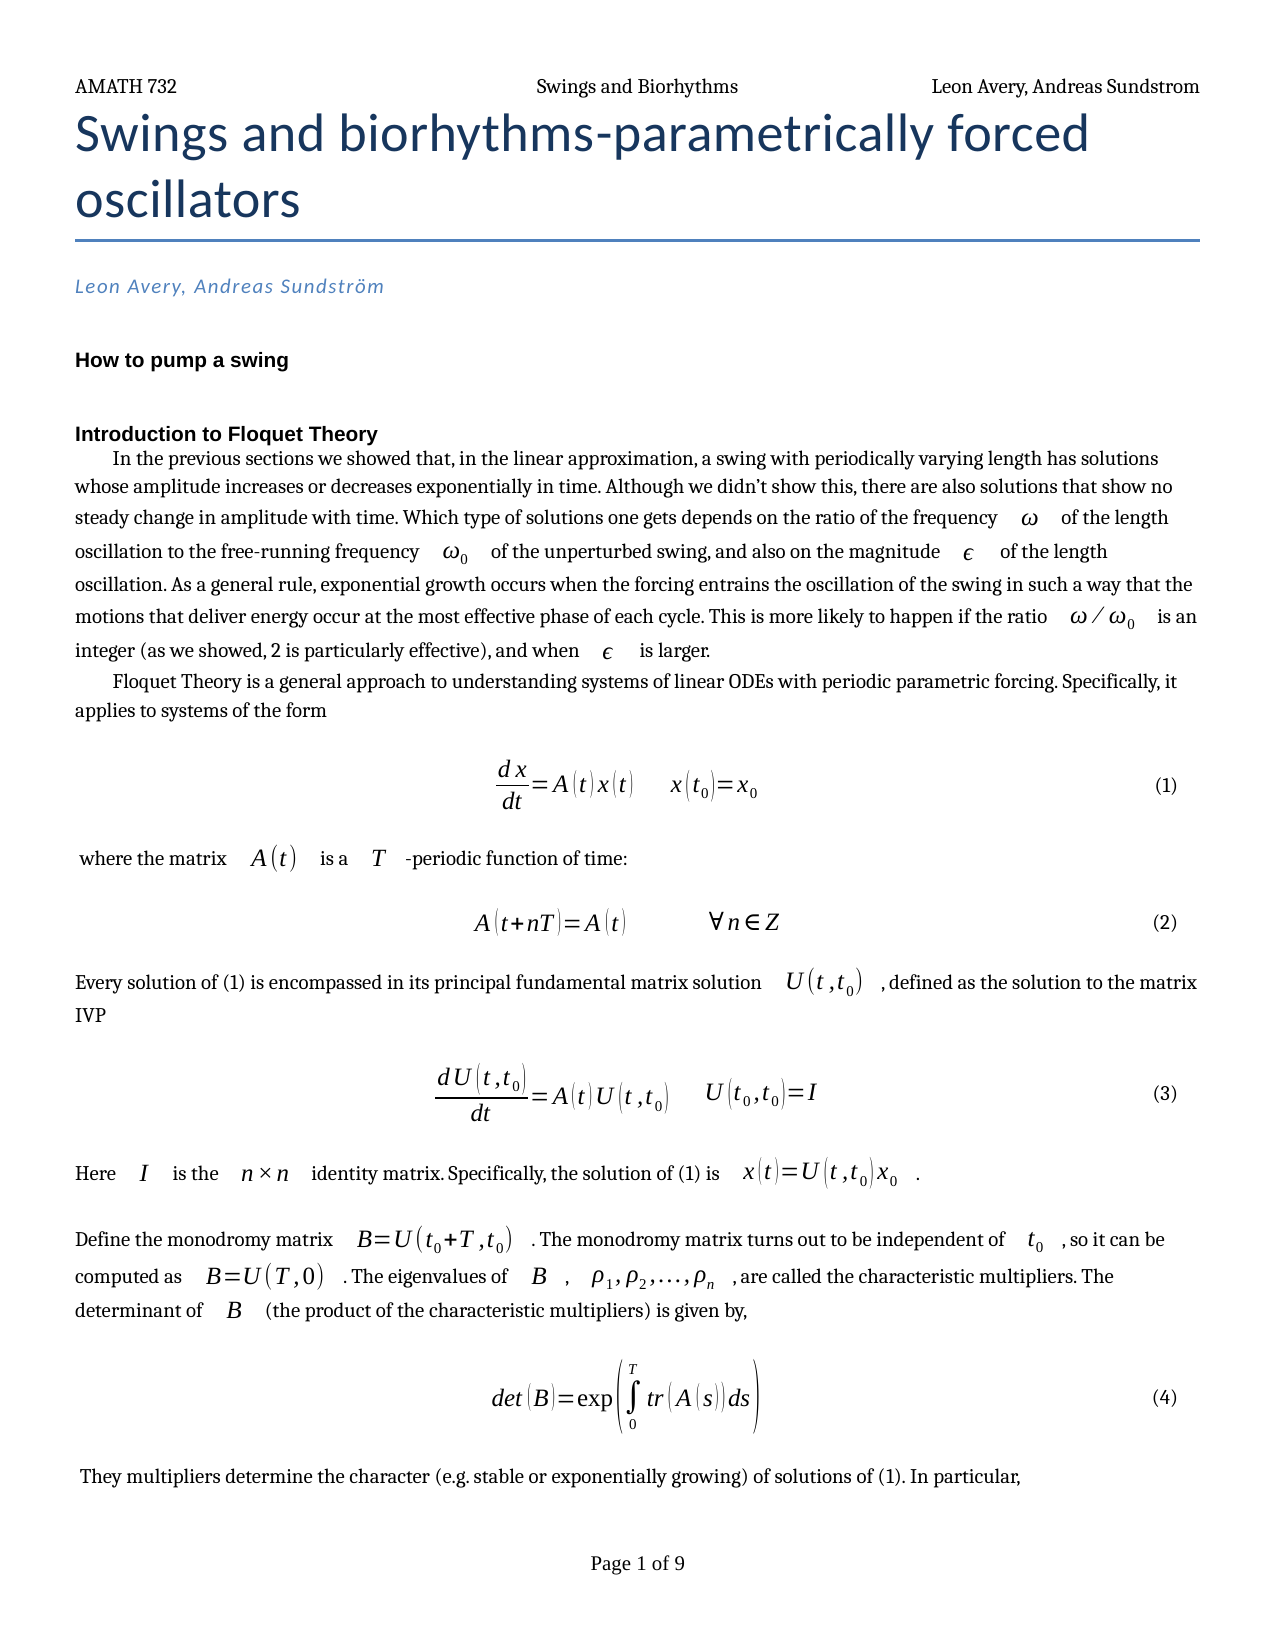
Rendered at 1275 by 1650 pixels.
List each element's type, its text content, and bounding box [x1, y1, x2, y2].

table_header [176, 1358, 1076, 1436]
text Floquet Theory is a general approach to understanding systems of linear ODEs with periodic parametric forcing. Specifically, it applies to systems of the form [75, 670, 1200, 722]
text Here is the identity matrix. Specifically, the solution of (1) is . [75, 1156, 1200, 1191]
table_header [64, 1061, 176, 1127]
table_header [176, 756, 1076, 815]
table_header [64, 1358, 176, 1436]
subtitle Leon Avery, Andreas Sundström [75, 273, 1200, 298]
table_header (2) [1076, 907, 1189, 938]
subtitle How to pump a swing [75, 348, 1200, 372]
table_header [64, 756, 176, 815]
text Every solution of (1) is encompassed in its principal fundamental matrix solution , defined as the solution to the matrix IVP [75, 967, 1200, 1027]
table_header [64, 907, 176, 938]
table_header (4) [1076, 1358, 1189, 1436]
table_header (1) [1076, 756, 1189, 815]
text where the matrix is a -periodic function of time: [75, 844, 1200, 874]
text In the previous sections we showed that, in the linear approximation, a swing with periodically varying length has solutions whose amplitude increases or decreases exponentially in time. Although we didn’t show this, there are also solutions that show no steady change in amplitude with time. Which type of solutions one gets depends on the ratio of the frequency of the length oscillation to the free-running frequency of the unperturbed swing, and also on the magnitude of the length oscillation. As a general rule, exponential growth occurs when the forcing entrains the oscillation of the swing in such a way that the motions that deliver energy occur at the most effective phase of each cycle. This is more likely to happen if the ratio is an integer (as we showed, 2 is particularly effective), and when is larger. [75, 446, 1200, 665]
title Swings and biorhythms‑parametrically forced oscillators [75, 99, 1200, 239]
table_header [176, 1061, 1076, 1127]
text They multipliers determine the character (e.g. stable or exponentially growing) of solutions of (1). In particular, [75, 1465, 1200, 1489]
table_header (3) [1076, 1061, 1189, 1127]
table_header [176, 907, 1076, 938]
text Define the monodromy matrix . The monodromy matrix turns out to be independent of , so it can be computed as . The eigenvalues of , , are called the characteristic multipliers. The determinant of (the product of the characteristic multipliers) is given by, [75, 1224, 1200, 1325]
subtitle Introduction to Floquet Theory [75, 422, 1200, 446]
